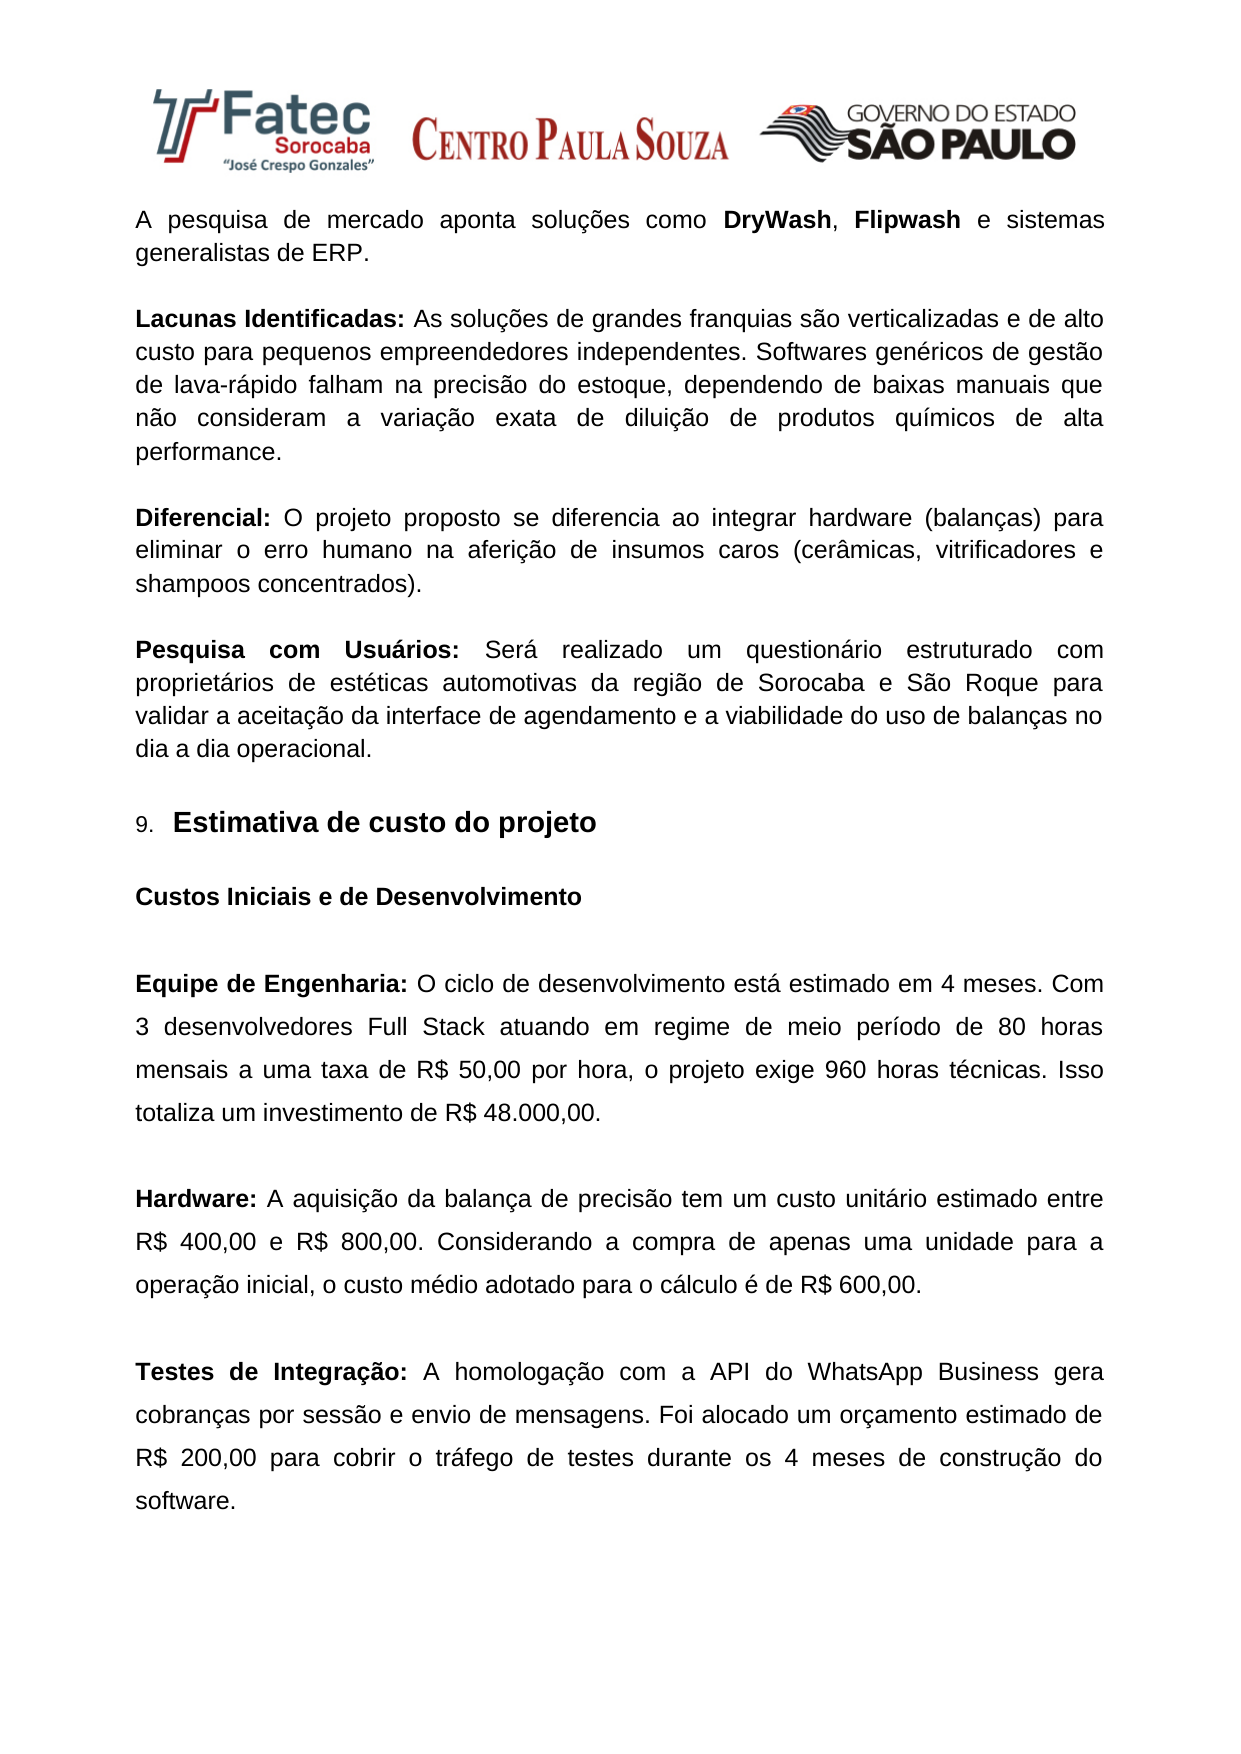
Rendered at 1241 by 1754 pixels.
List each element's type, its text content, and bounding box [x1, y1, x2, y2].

text Lacunas Identificadas: As soluções de grandes franquias são verticalizadas e de alto custo para pequenos empreendedores independentes. Softwares genéricos de gestão de lava-rápido falham na precisão do estoque, dependendo de baixas manuais que não consideram a variação exata de diluição de produtos químicos de alta performance. [135, 304, 1105, 465]
list Estimativa de custo do projeto [135, 805, 1105, 839]
text Testes de Integração: A homologação com a API do WhatsApp Business gera cobranças por sessão e envio de mensagens. Foi alocado um orçamento estimado de R$ 200,00 para cobrir o tráfego de testes durante os 4 meses de construção do software. [135, 1357, 1105, 1515]
text Diferencial: O projeto proposto se diferencia ao integrar hardware (balanças) para eliminar o erro humano na aferição de insumos caros (cerâmicas, vitrificadores e shampoos concentrados). [135, 502, 1105, 597]
text Pesquisa com Usuários: Será realizado um questionário estruturado com proprietários de estéticas automotivas da região de Sorocaba e São Roque para validar a aceitação da interface de agendamento e a viabilidade do uso de balanças no dia a dia operacional. [135, 634, 1105, 762]
picture [135, 73, 1079, 191]
text Equipe de Engenharia: O ciclo de desenvolvimento está estimado em 4 meses. Com 3 desenvolvedores Full Stack atuando em regime de meio período de 80 horas mensais a uma taxa de R$ 50,00 por hora, o projeto exige 960 horas técnicas. Isso totaliza um investimento de R$ 48.000,00. [135, 968, 1105, 1127]
text A pesquisa de mercado aponta soluções como DryWash, Flipwash e sistemas generalistas de ERP. [135, 205, 1105, 267]
text Custos Iniciais e de Desenvolvimento [135, 882, 1105, 911]
text Hardware: A aquisição da balança de precisão tem um custo unitário estimado entre R$ 400,00 e R$ 800,00. Considerando a compra de apenas uma unidade para a operação inicial, o custo médio adotado para o cálculo é de R$ 600,00. [135, 1184, 1105, 1299]
